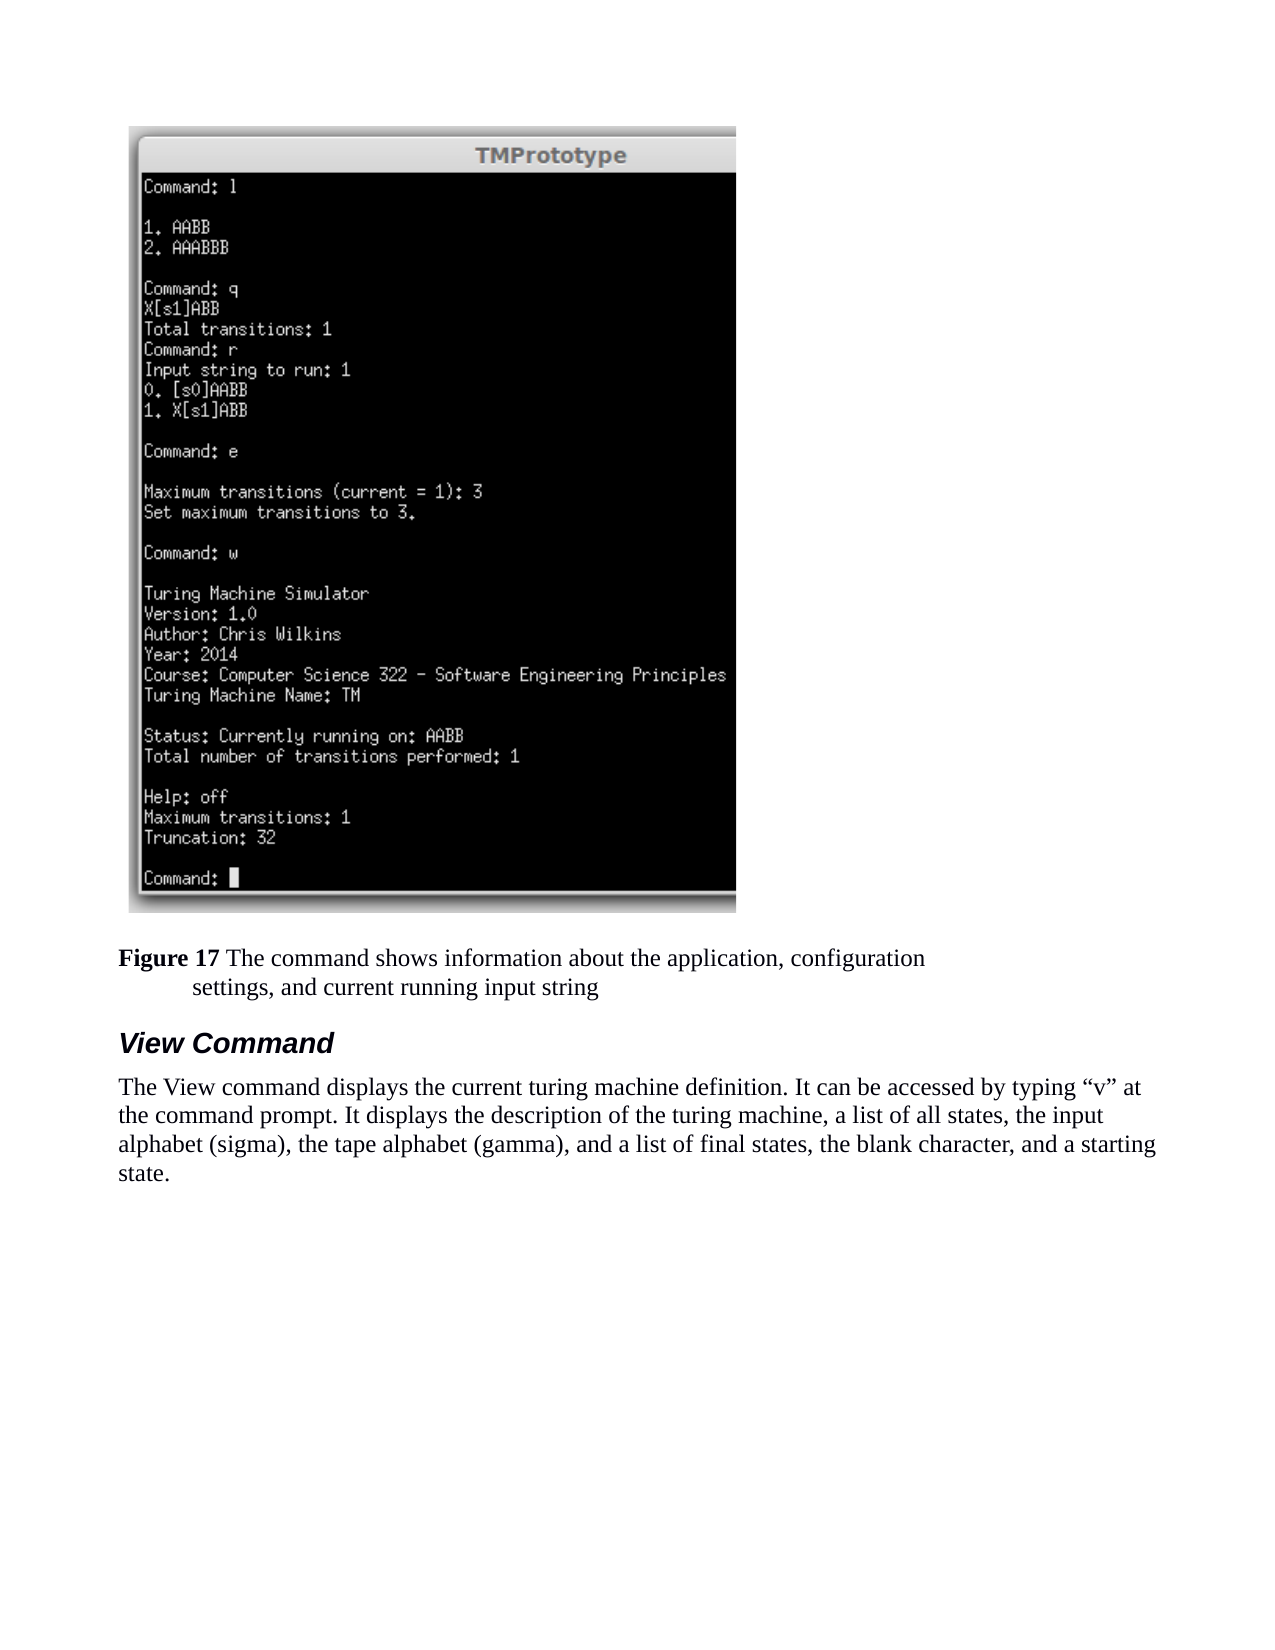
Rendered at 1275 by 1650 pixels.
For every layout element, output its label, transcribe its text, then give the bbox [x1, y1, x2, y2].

text Figure 17 The command shows information about the application, configuration settings, and current running input string [118, 943, 1157, 1001]
subtitle View Command [118, 1026, 1157, 1059]
picture [128, 126, 737, 913]
text The View command displays the current turing machine definition. It can be accessed by typing “v” at the command prompt. It displays the description of the turing machine, a list of all states, the input alphabet (sigma), the tape alphabet (gamma), and a list of final states, the blank character, and a starting state. [118, 1072, 1157, 1187]
